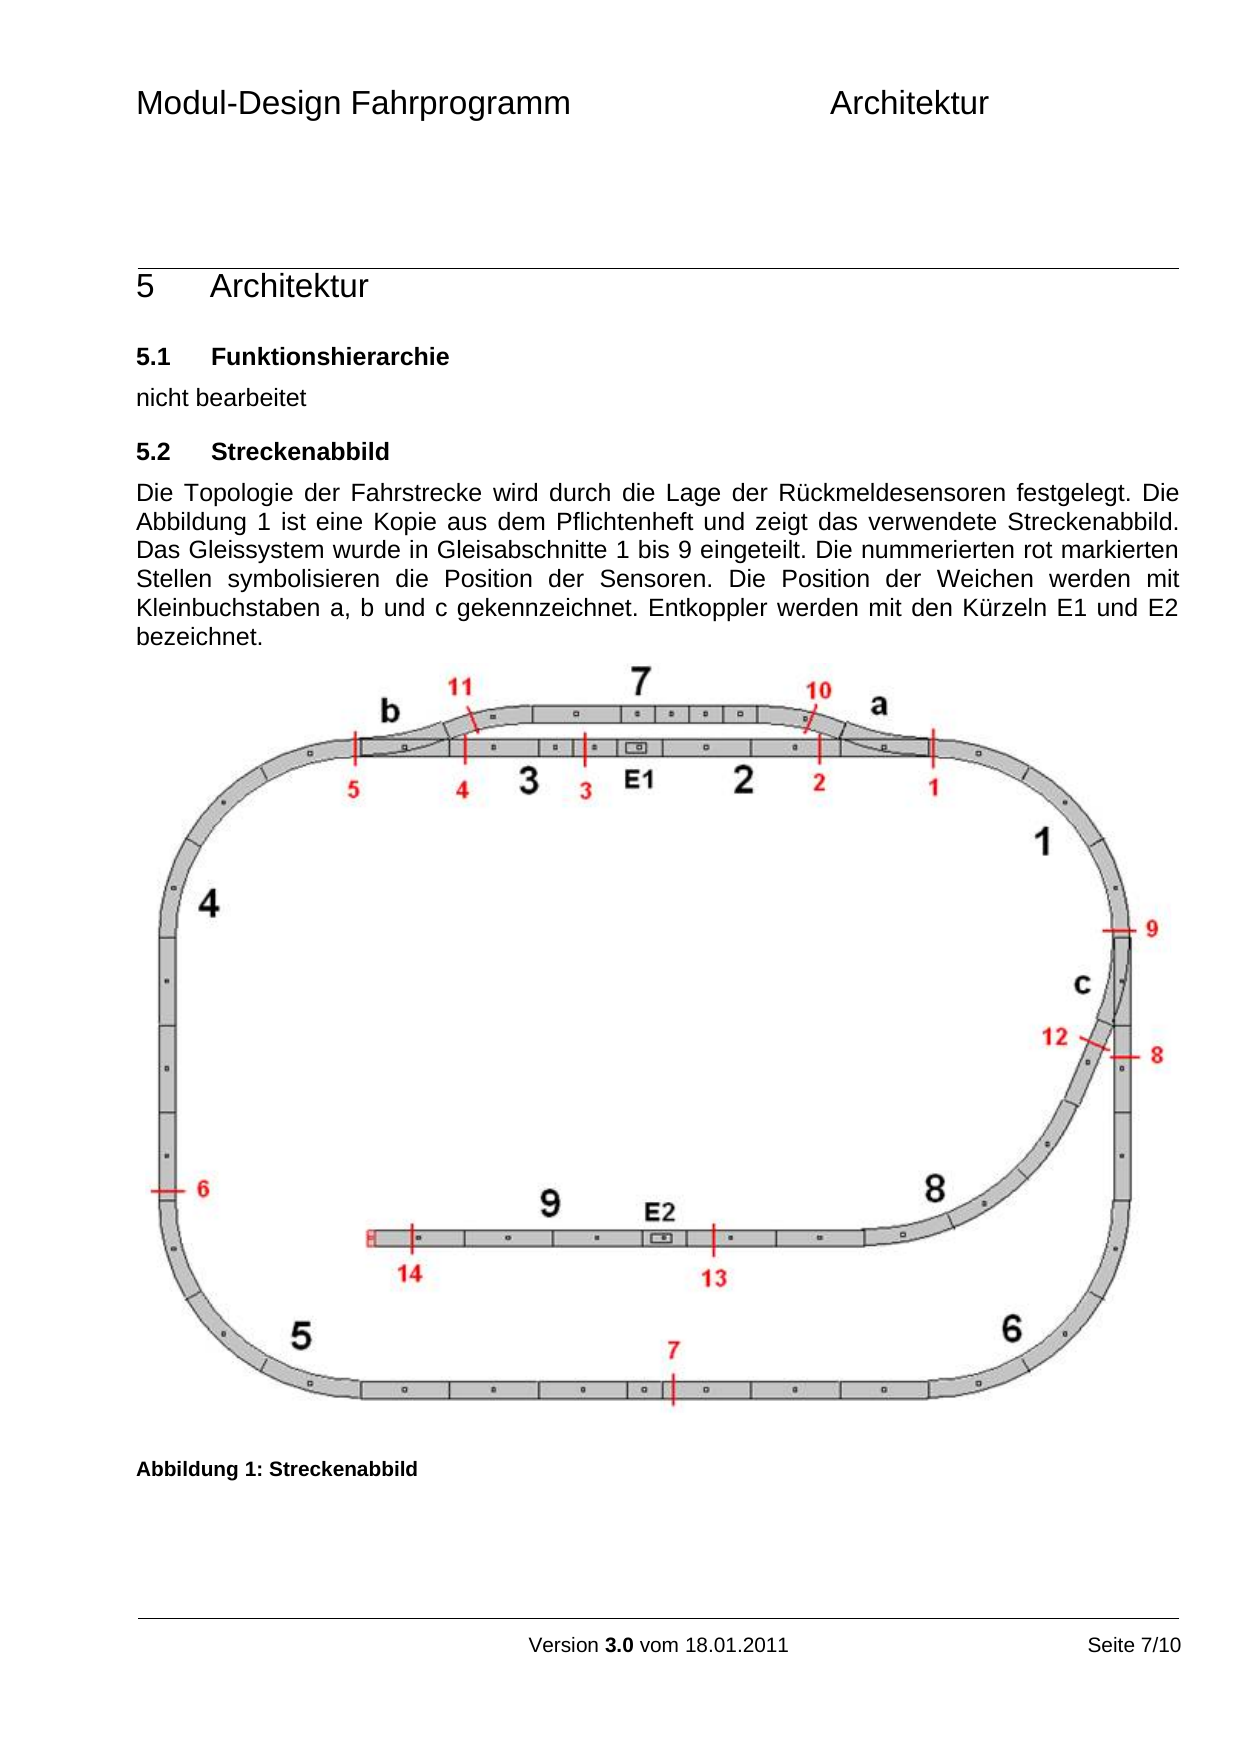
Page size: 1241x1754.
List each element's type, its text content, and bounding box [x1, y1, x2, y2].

picture [145, 663, 1172, 1416]
subtitle Streckenabbild [136, 437, 1181, 466]
subtitle Architektur [136, 289, 1181, 304]
text Die Topologie der Fahrstrecke wird durch die Lage der Rückmeldesensoren festgelegt. Die Abbildung 1 ist eine Kopie aus dem Pflichtenheft und zeigt das verwendete Streckenabbild. Das Gleissystem wurde in Gleisabschnitte 1 bis 9 eingeteilt. Die nummerierten rot markierten Stellen symbolisieren die Position der Sensoren. Die Position der Weichen werden mit Kleinbuchstaben a, b und c gekennzeichnet. Entkoppler werden mit den Kürzeln E1 und E2 bezeichnet. [136, 478, 1181, 651]
text nicht bearbeitet [136, 383, 1181, 412]
subtitle Funktionshierarchie [136, 342, 1181, 371]
text Abbildung 1: Streckenabbild [136, 1457, 1181, 1481]
